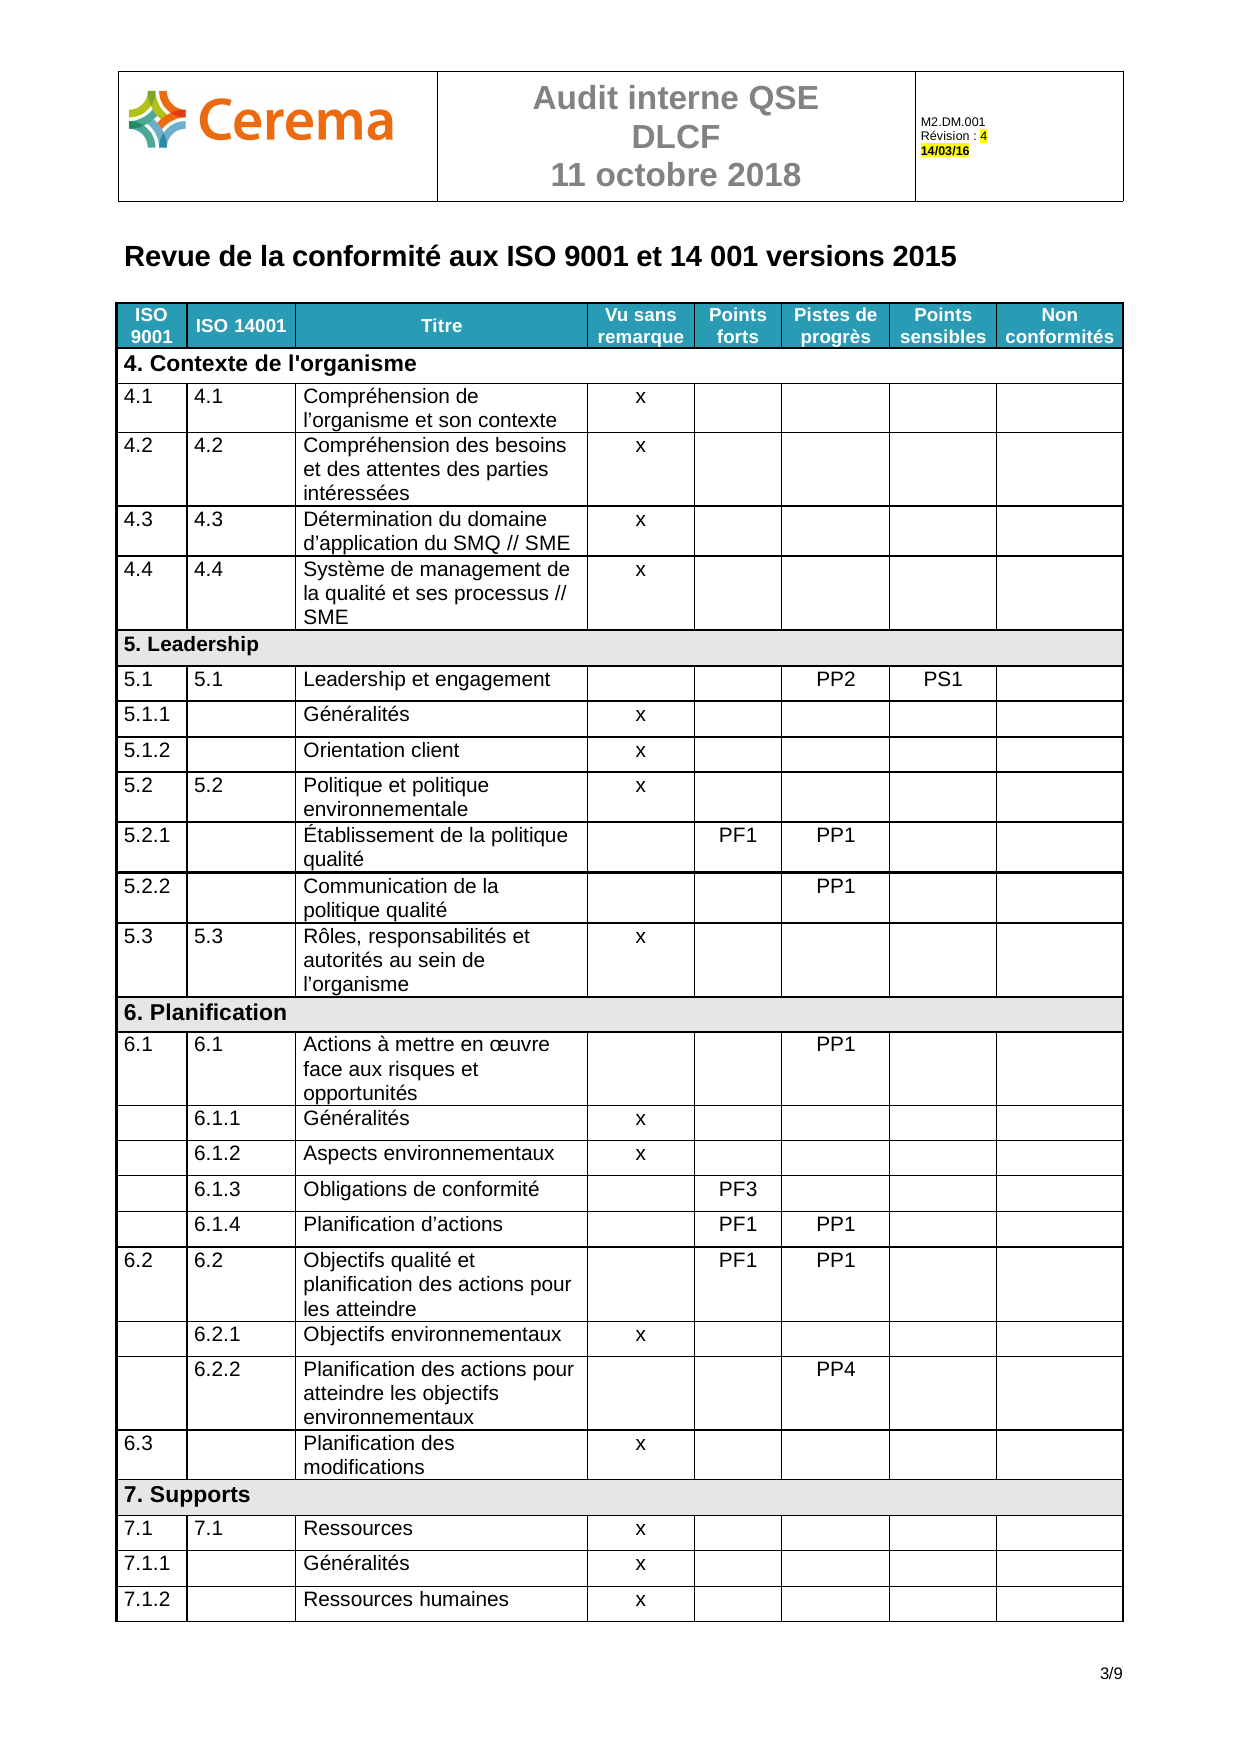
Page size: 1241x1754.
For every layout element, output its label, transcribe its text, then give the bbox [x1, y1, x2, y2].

table_cell PF3 [695, 1176, 781, 1211]
table_cell 5.2.1 [118, 823, 186, 871]
table_cell Planification des actions pour atteindre les objectifs environnementaux [296, 1357, 587, 1429]
table_cell [188, 1551, 295, 1586]
table_cell [997, 1033, 1122, 1104]
table_cell x [588, 433, 694, 505]
table_cell 6.2 [188, 1248, 295, 1321]
table_cell [695, 874, 781, 922]
table_cell [588, 1248, 694, 1321]
table_cell [588, 1357, 694, 1429]
table_cell 7.1.2 [118, 1587, 186, 1621]
table_cell Compréhension de l’organisme et son contexte [296, 384, 587, 432]
table_cell [588, 1176, 694, 1211]
table_cell [118, 1322, 186, 1356]
table_cell x [588, 1516, 694, 1550]
table_cell PP1 [782, 874, 889, 922]
table_cell [890, 823, 996, 871]
table_cell 6.1.4 [188, 1212, 295, 1246]
table_cell 5.1.1 [118, 702, 186, 736]
table_cell [782, 1176, 889, 1211]
table_cell x [588, 738, 694, 771]
table_cell Planification d’actions [296, 1212, 587, 1246]
table_cell [997, 773, 1122, 821]
table_cell [890, 1431, 996, 1479]
table_cell [118, 1141, 186, 1175]
table_cell 4.4 [188, 557, 295, 629]
table_cell [782, 1516, 889, 1550]
table_cell 4.3 [188, 507, 295, 555]
table_cell Généralités [296, 1551, 587, 1586]
table_cell 5.2.2 [118, 874, 186, 922]
table_cell Aspects environnementaux [296, 1141, 587, 1175]
table_cell Politique et politique environnementale [296, 773, 587, 821]
table_cell [890, 433, 996, 505]
table_cell [695, 384, 781, 432]
table_cell [782, 433, 889, 505]
table_cell [890, 924, 996, 996]
table_cell [188, 738, 295, 771]
table_cell [890, 1516, 996, 1550]
table_cell [890, 384, 996, 432]
table_cell [782, 738, 889, 771]
table_cell [695, 924, 781, 996]
table_cell Communication de la politique qualité [296, 874, 587, 922]
table_cell x [588, 924, 694, 996]
table_cell PP1 [782, 1248, 889, 1321]
table_cell Objectifs qualité et planification des actions pour les atteindre [296, 1248, 587, 1321]
table_cell PP1 [782, 823, 889, 871]
table_header ISO 14001 [188, 304, 295, 347]
table_header Vu sans remarque [588, 304, 694, 347]
table_cell [695, 667, 781, 700]
table_cell [695, 1106, 781, 1140]
table_cell [890, 1322, 996, 1356]
table_cell [997, 1357, 1122, 1429]
table_cell x [588, 702, 694, 736]
table_cell [188, 702, 295, 736]
table_cell [997, 1516, 1122, 1550]
table_cell PP1 [782, 1033, 889, 1104]
table_cell [997, 702, 1122, 736]
table_cell [782, 924, 889, 996]
table_cell PP1 [782, 1212, 889, 1246]
table_cell [782, 1141, 889, 1175]
table_cell 7.1.1 [118, 1551, 186, 1586]
table_header Points sensibles [890, 304, 996, 347]
table_cell [997, 1106, 1122, 1140]
table_cell [782, 1587, 889, 1621]
table_cell [118, 1106, 186, 1140]
table_cell [782, 507, 889, 555]
table_cell Compréhension des besoins et des attentes des parties intéressées [296, 433, 587, 505]
table_header ISO 9001 [118, 304, 186, 347]
table_cell [695, 1516, 781, 1550]
table_cell [588, 1033, 694, 1104]
table_cell [997, 1587, 1122, 1621]
table_cell [890, 874, 996, 922]
table_cell PF1 [695, 1248, 781, 1321]
table_cell 5.1 [188, 667, 295, 700]
table_cell [997, 557, 1122, 629]
table_cell 6. Planification [118, 998, 1122, 1031]
table_cell PP2 [782, 667, 889, 700]
table_cell [997, 1141, 1122, 1175]
table_cell 4.1 [188, 384, 295, 432]
table_cell [997, 1322, 1122, 1356]
table_cell 5.3 [118, 924, 186, 996]
table_cell Actions à mettre en œuvre face aux risques et opportunités [296, 1033, 587, 1104]
table_cell [890, 773, 996, 821]
table_cell Objectifs environnementaux [296, 1322, 587, 1356]
table_cell 4.2 [188, 433, 295, 505]
table_cell [890, 557, 996, 629]
table_cell [588, 1212, 694, 1246]
table_cell 5.1.2 [118, 738, 186, 771]
table_cell [997, 1248, 1122, 1321]
table_cell Ressources [296, 1516, 587, 1550]
table_cell [695, 1587, 781, 1621]
table_cell 5.3 [188, 924, 295, 996]
table_cell [695, 1431, 781, 1479]
table_cell [782, 773, 889, 821]
table_cell 7.1 [118, 1516, 186, 1550]
table_cell 4.3 [118, 507, 186, 555]
table_cell [782, 384, 889, 432]
table_cell x [588, 507, 694, 555]
table_cell x [588, 1141, 694, 1175]
table_cell 6.3 [118, 1431, 186, 1479]
table_cell 6.2.1 [188, 1322, 295, 1356]
table_cell 6.1.3 [188, 1176, 295, 1211]
table_cell Établissement de la politique qualité [296, 823, 587, 871]
table_cell 6.1 [118, 1033, 186, 1104]
table_cell Planification des modifications [296, 1431, 587, 1479]
table_cell Détermination du domaine d’application du SMQ // SME [296, 507, 587, 555]
table_cell [118, 1176, 186, 1211]
table_cell 5.2 [118, 773, 186, 821]
table_cell [997, 507, 1122, 555]
table_cell Ressources humaines [296, 1587, 587, 1621]
table_header Revue de la conformité aux ISO 9001 et 14 001 versions 2015 [118, 233, 1106, 278]
table_cell PS1 [890, 667, 996, 700]
table_cell x [588, 773, 694, 821]
table_header Pistes de progrès [782, 304, 889, 347]
table_cell [118, 1212, 186, 1246]
table_cell 7. Supports [118, 1480, 1122, 1515]
table_cell [782, 557, 889, 629]
table_header [1106, 233, 1123, 278]
table_cell [890, 1033, 996, 1104]
table_cell [695, 702, 781, 736]
table_cell [890, 507, 996, 555]
table_cell [695, 507, 781, 555]
table_cell 6.1 [188, 1033, 295, 1104]
table_cell x [588, 1106, 694, 1140]
table_cell [118, 1357, 186, 1429]
table_cell [782, 1106, 889, 1140]
table_cell x [588, 1431, 694, 1479]
table_cell [890, 1357, 996, 1429]
table_cell [997, 1551, 1122, 1586]
table_header Non conformités [997, 304, 1122, 347]
table_cell [997, 384, 1122, 432]
table_cell 5.2 [188, 773, 295, 821]
table_cell [695, 738, 781, 771]
table_cell 6.1.1 [188, 1106, 295, 1140]
table_cell Obligations de conformité [296, 1176, 587, 1211]
table_cell Rôles, responsabilités et autorités au sein de l’organisme [296, 924, 587, 996]
table_cell [695, 433, 781, 505]
table_cell x [588, 557, 694, 629]
table_cell [997, 667, 1122, 700]
table_cell [890, 1141, 996, 1175]
table_cell [997, 823, 1122, 871]
table_cell [695, 1141, 781, 1175]
table_cell 6.2 [118, 1248, 186, 1321]
table_cell x [588, 384, 694, 432]
table_cell x [588, 1551, 694, 1586]
table_cell 4. Contexte de l'organisme [118, 349, 1122, 382]
table_cell [588, 874, 694, 922]
table_cell 4.1 [118, 384, 186, 432]
table_cell Orientation client [296, 738, 587, 771]
table_cell [188, 1587, 295, 1621]
table_cell [188, 874, 295, 922]
table_cell [695, 1551, 781, 1586]
table_cell 5.1 [118, 667, 186, 700]
table_cell [782, 1431, 889, 1479]
table_cell 6.1.2 [188, 1141, 295, 1175]
table_cell 5. Leadership [118, 631, 1122, 665]
table_cell Leadership et engagement [296, 667, 587, 700]
table_cell 6.2.2 [188, 1357, 295, 1429]
table_cell [890, 1106, 996, 1140]
table_cell PF1 [695, 823, 781, 871]
table_cell [997, 433, 1122, 505]
table_cell [997, 1212, 1122, 1246]
table_cell [890, 1551, 996, 1586]
table_cell [782, 1551, 889, 1586]
table_cell [695, 557, 781, 629]
table_cell 7.1 [188, 1516, 295, 1550]
table_cell [782, 1322, 889, 1356]
table_cell [890, 1176, 996, 1211]
table_cell Système de management de la qualité et ses processus // SME [296, 557, 587, 629]
table_cell PP4 [782, 1357, 889, 1429]
table_cell [890, 1587, 996, 1621]
table_cell [588, 823, 694, 871]
picture [127, 89, 394, 149]
table_cell [997, 1431, 1122, 1479]
table_cell [695, 773, 781, 821]
table_cell [188, 1431, 295, 1479]
table_cell [890, 738, 996, 771]
table_cell [782, 702, 889, 736]
table_cell [890, 702, 996, 736]
table_cell Généralités [296, 702, 587, 736]
table_cell [188, 823, 295, 871]
table_cell [890, 1212, 996, 1246]
table_cell 4.2 [118, 433, 186, 505]
table_cell PF1 [695, 1212, 781, 1246]
table_cell [695, 1322, 781, 1356]
table_cell x [588, 1322, 694, 1356]
table_cell [588, 667, 694, 700]
table_header Titre [296, 304, 587, 347]
table_cell [695, 1357, 781, 1429]
table_cell [997, 874, 1122, 922]
table_cell 4.4 [118, 557, 186, 629]
table_cell Généralités [296, 1106, 587, 1140]
table_cell [997, 738, 1122, 771]
table_cell [997, 924, 1122, 996]
table_cell x [588, 1587, 694, 1621]
table_cell [695, 1033, 781, 1104]
table_cell [997, 1176, 1122, 1211]
table_cell [890, 1248, 996, 1321]
table_header Points forts [695, 304, 781, 347]
